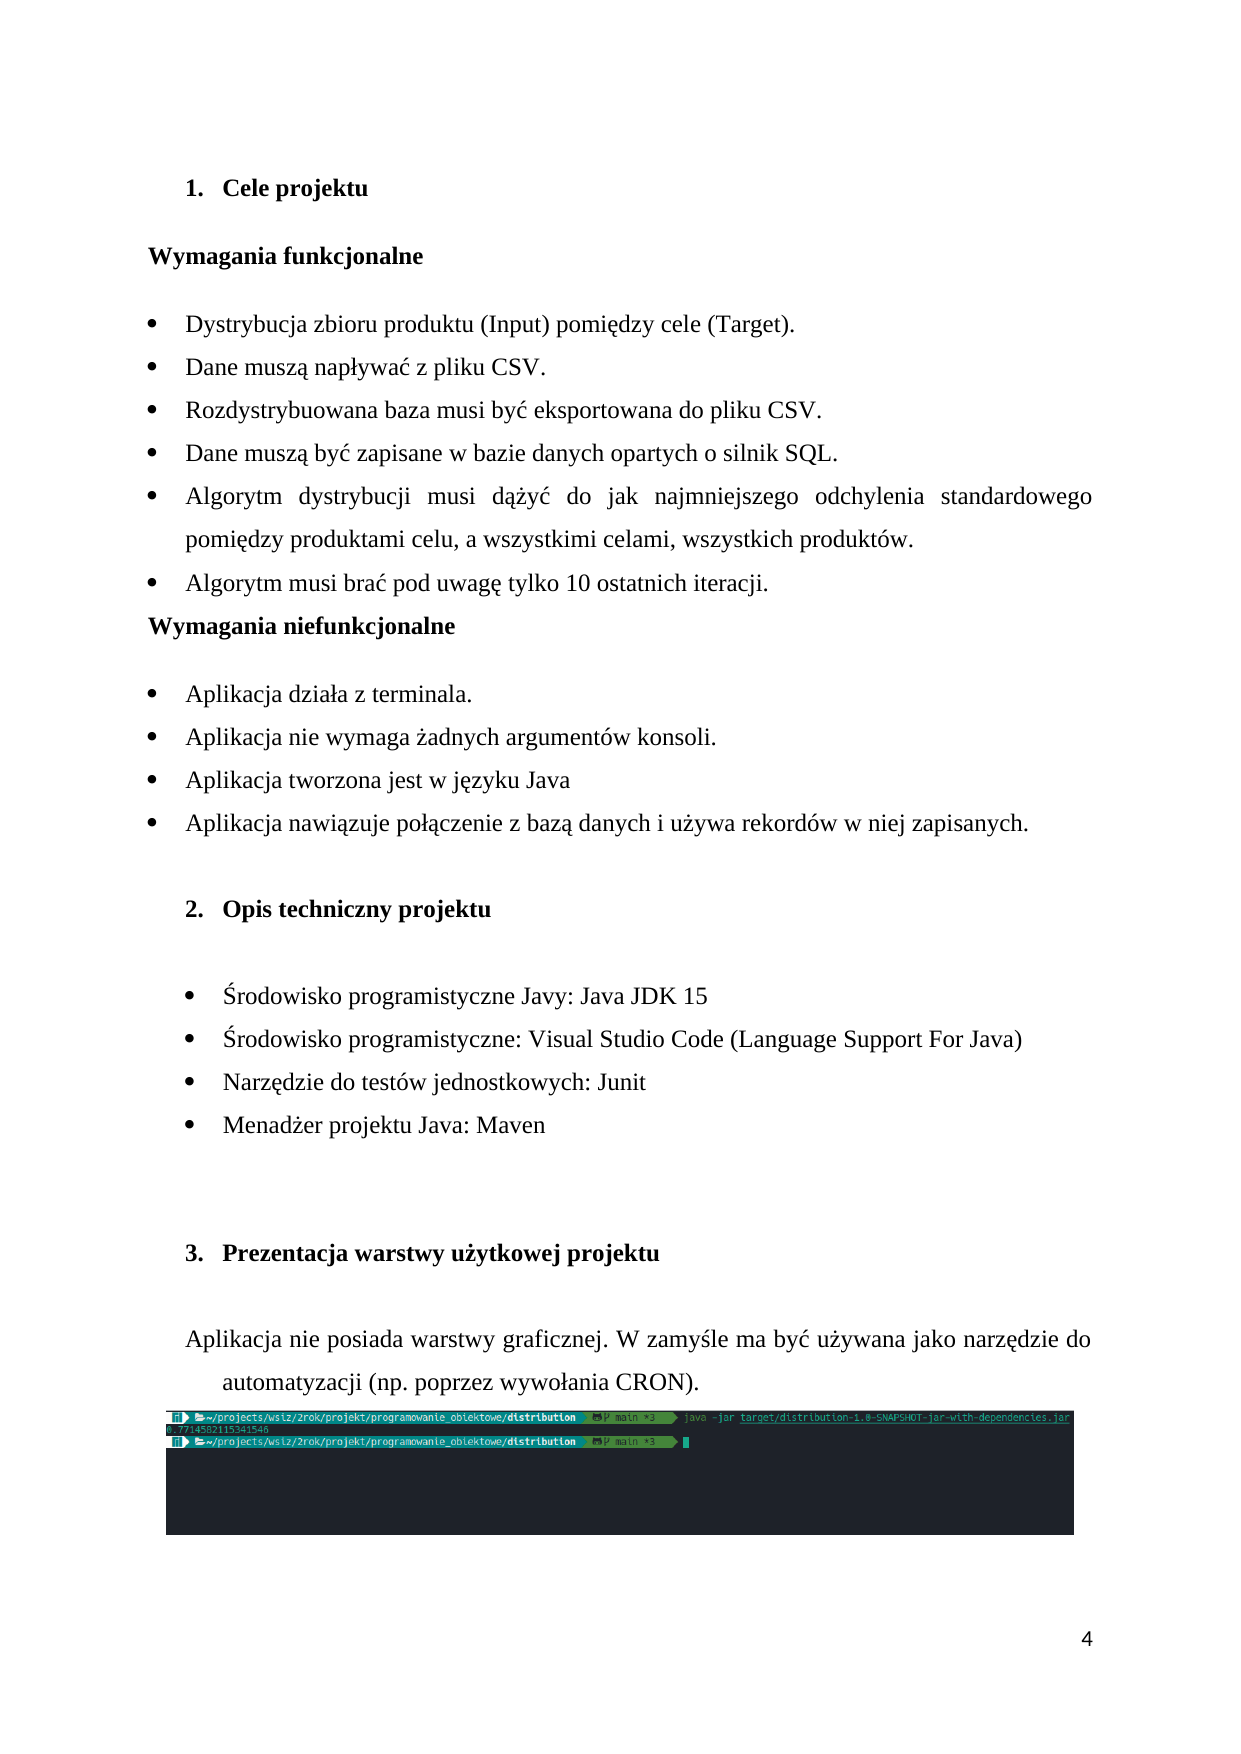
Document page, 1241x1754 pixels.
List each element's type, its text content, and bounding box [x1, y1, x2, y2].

list Menadżer projektu Java: Maven [185, 1110, 1093, 1139]
list Rozdystrybuowana baza musi być eksportowana do pliku CSV. [148, 395, 1093, 424]
text Wymagania funkcjonalne [148, 241, 1093, 269]
picture [166, 1410, 1074, 1535]
subtitle Cele projektu [185, 173, 1093, 201]
list Środowisko programistyczne: Visual Studio Code (Language Support For Java) [185, 1024, 1093, 1053]
list Dane muszą napływać z pliku CSV. [148, 352, 1093, 381]
list Środowisko programistyczne Javy: Java JDK 15 [185, 981, 1093, 1009]
list Dystrybucja zbioru produktu (Input) pomiędzy cele (Target). [148, 309, 1093, 338]
text Wymagania niefunkcjonalne [148, 611, 1093, 639]
list Algorytm dystrybucji musi dążyć do jak najmniejszego odchylenia standardowego pomiędzy produktami celu, a wszystkimi celami, wszystkich produktów. [148, 481, 1093, 553]
subtitle Aplikacja nie posiada warstwy graficznej. W zamyśle ma być używana jako narzędzie do automatyzacji (np. poprzez wywołania CRON). [185, 1324, 1093, 1396]
list Narzędzie do testów jednostkowych: Junit [185, 1067, 1093, 1096]
list Aplikacja tworzona jest w języku Java [148, 765, 1093, 794]
list Aplikacja nawiązuje połączenie z bazą danych i używa rekordów w niej zapisanych. [148, 808, 1093, 837]
subtitle Prezentacja warstwy użytkowej projektu [185, 1238, 1093, 1267]
list Aplikacja nie wymaga żadnych argumentów konsoli. [148, 722, 1093, 751]
list Algorytm musi brać pod uwagę tylko 10 ostatnich iteracji. [148, 568, 1093, 596]
list Aplikacja działa z terminala. [148, 679, 1093, 708]
subtitle Opis techniczny projektu [185, 894, 1093, 923]
list Dane muszą być zapisane w bazie danych opartych o silnik SQL. [148, 438, 1093, 467]
